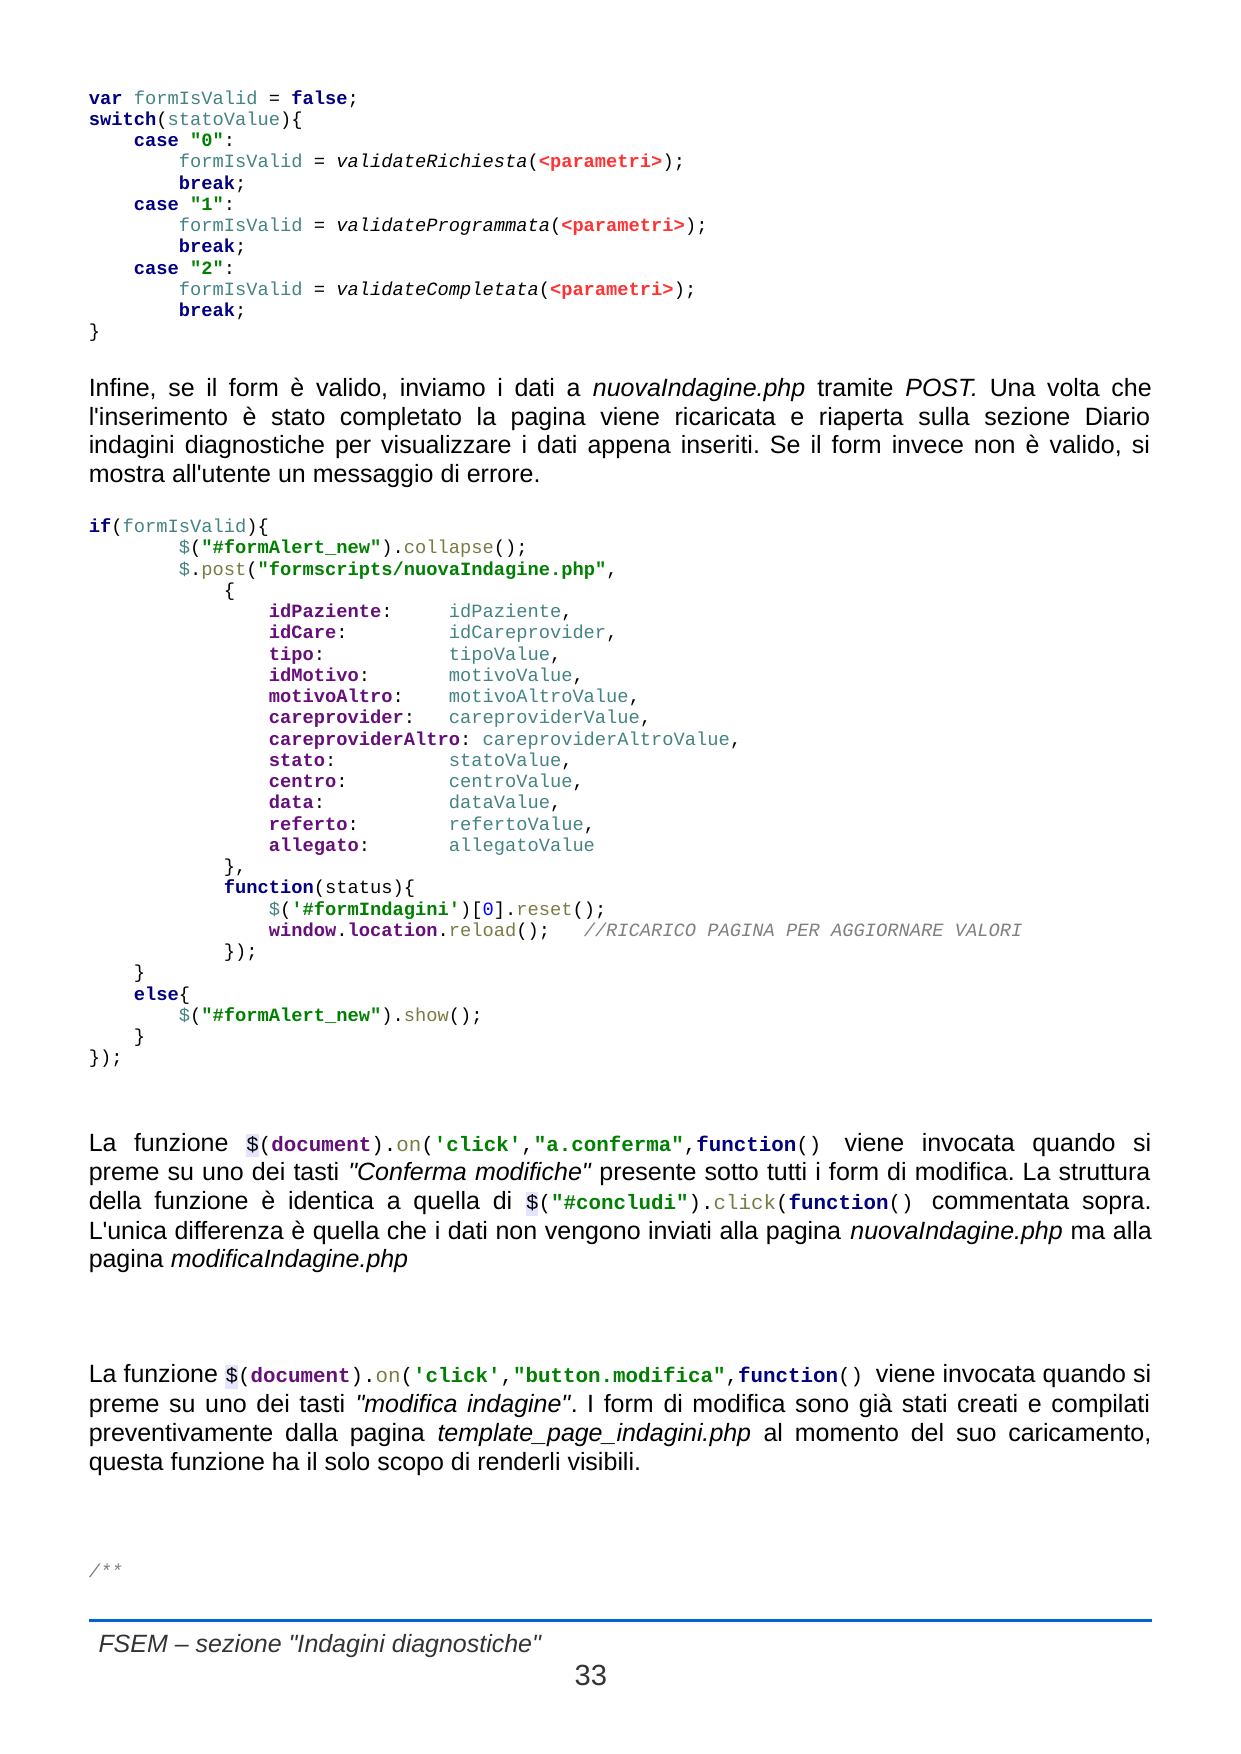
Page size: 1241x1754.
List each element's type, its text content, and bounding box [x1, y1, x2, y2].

text Infine, se il form è valido, inviamo i dati a nuovaIndagine.php tramite POST. Una volta che l'inserimento è stato completato la pagina viene ricaricata e riaperta sulla sezione Diario indagini diagnostiche per visualizzare i dati appena inseriti. Se il form invece non è valido, si mostra all'utente un messaggio di errore. [88, 373, 1152, 488]
text motivoAltro: motivoAltroValue, [88, 687, 1152, 708]
text if(formIsValid){ [88, 517, 1152, 538]
text stato: statoValue, [88, 751, 1152, 772]
text careproviderAltro: careproviderAltroValue, [88, 729, 1152, 751]
text formIsValid = validateCompletata(<parametri>); [88, 280, 1152, 301]
text }); [88, 942, 1152, 963]
text /** [88, 1562, 1152, 1583]
text $("#formAlert_new").collapse(); [88, 538, 1152, 559]
text switch(statoValue){ [88, 110, 1152, 131]
text case "0": [88, 131, 1152, 152]
text }, [88, 857, 1152, 878]
text } [88, 1027, 1152, 1048]
text idPaziente: idPaziente, [88, 602, 1152, 623]
text break; [88, 237, 1152, 258]
text data: dataValue, [88, 793, 1152, 814]
text $('#formIndagini')[0].reset(); [88, 899, 1152, 921]
text }); [88, 1048, 1152, 1069]
text centro: centroValue, [88, 772, 1152, 793]
text $("#formAlert_new").show(); [88, 1006, 1152, 1027]
text allegato: allegatoValue [88, 836, 1152, 857]
text La funzione $(document).on('click',"a.conferma",function() viene invocata quando si preme su uno dei tasti "Conferma modifiche" presente sotto tutti i form di modifica. La struttura della funzione è identica a quella di $("#concludi").click(function() commentata sopra. L'unica differenza è quella che i dati non vengono inviati alla pagina nuovaIndagine.php ma alla pagina modificaIndagine.php [88, 1127, 1152, 1273]
text formIsValid = validateProgrammata(<parametri>); [88, 216, 1152, 237]
text idMotivo: motivoValue, [88, 666, 1152, 687]
text La funzione $(document).on('click',"button.modifica",function() viene invocata quando si preme su uno dei tasti "modifica indagine". I form di modifica sono già stati creati e compilati preventivamente dalla pagina template_page_indagini.php al momento del suo caricamento, questa funzione ha il solo scopo di renderli visibili. [88, 1359, 1152, 1475]
text formIsValid = validateRichiesta(<parametri>); [88, 152, 1152, 173]
text } [88, 322, 1152, 343]
text case "2": [88, 258, 1152, 280]
text break; [88, 301, 1152, 322]
text $.post("formscripts/nuovaIndagine.php", [88, 559, 1152, 581]
text idCare: idCareprovider, [88, 623, 1152, 644]
text function(status){ [88, 878, 1152, 899]
text var formIsValid = false; [88, 88, 1152, 110]
text case "1": [88, 195, 1152, 216]
text careprovider: careproviderValue, [88, 708, 1152, 729]
text } [88, 963, 1152, 984]
text break; [88, 173, 1152, 195]
text window.location.reload(); //RICARICO PAGINA PER AGGIORNARE VALORI [88, 921, 1152, 942]
text { [88, 581, 1152, 602]
text referto: refertoValue, [88, 814, 1152, 836]
text tipo: tipoValue, [88, 644, 1152, 666]
text else{ [88, 984, 1152, 1006]
